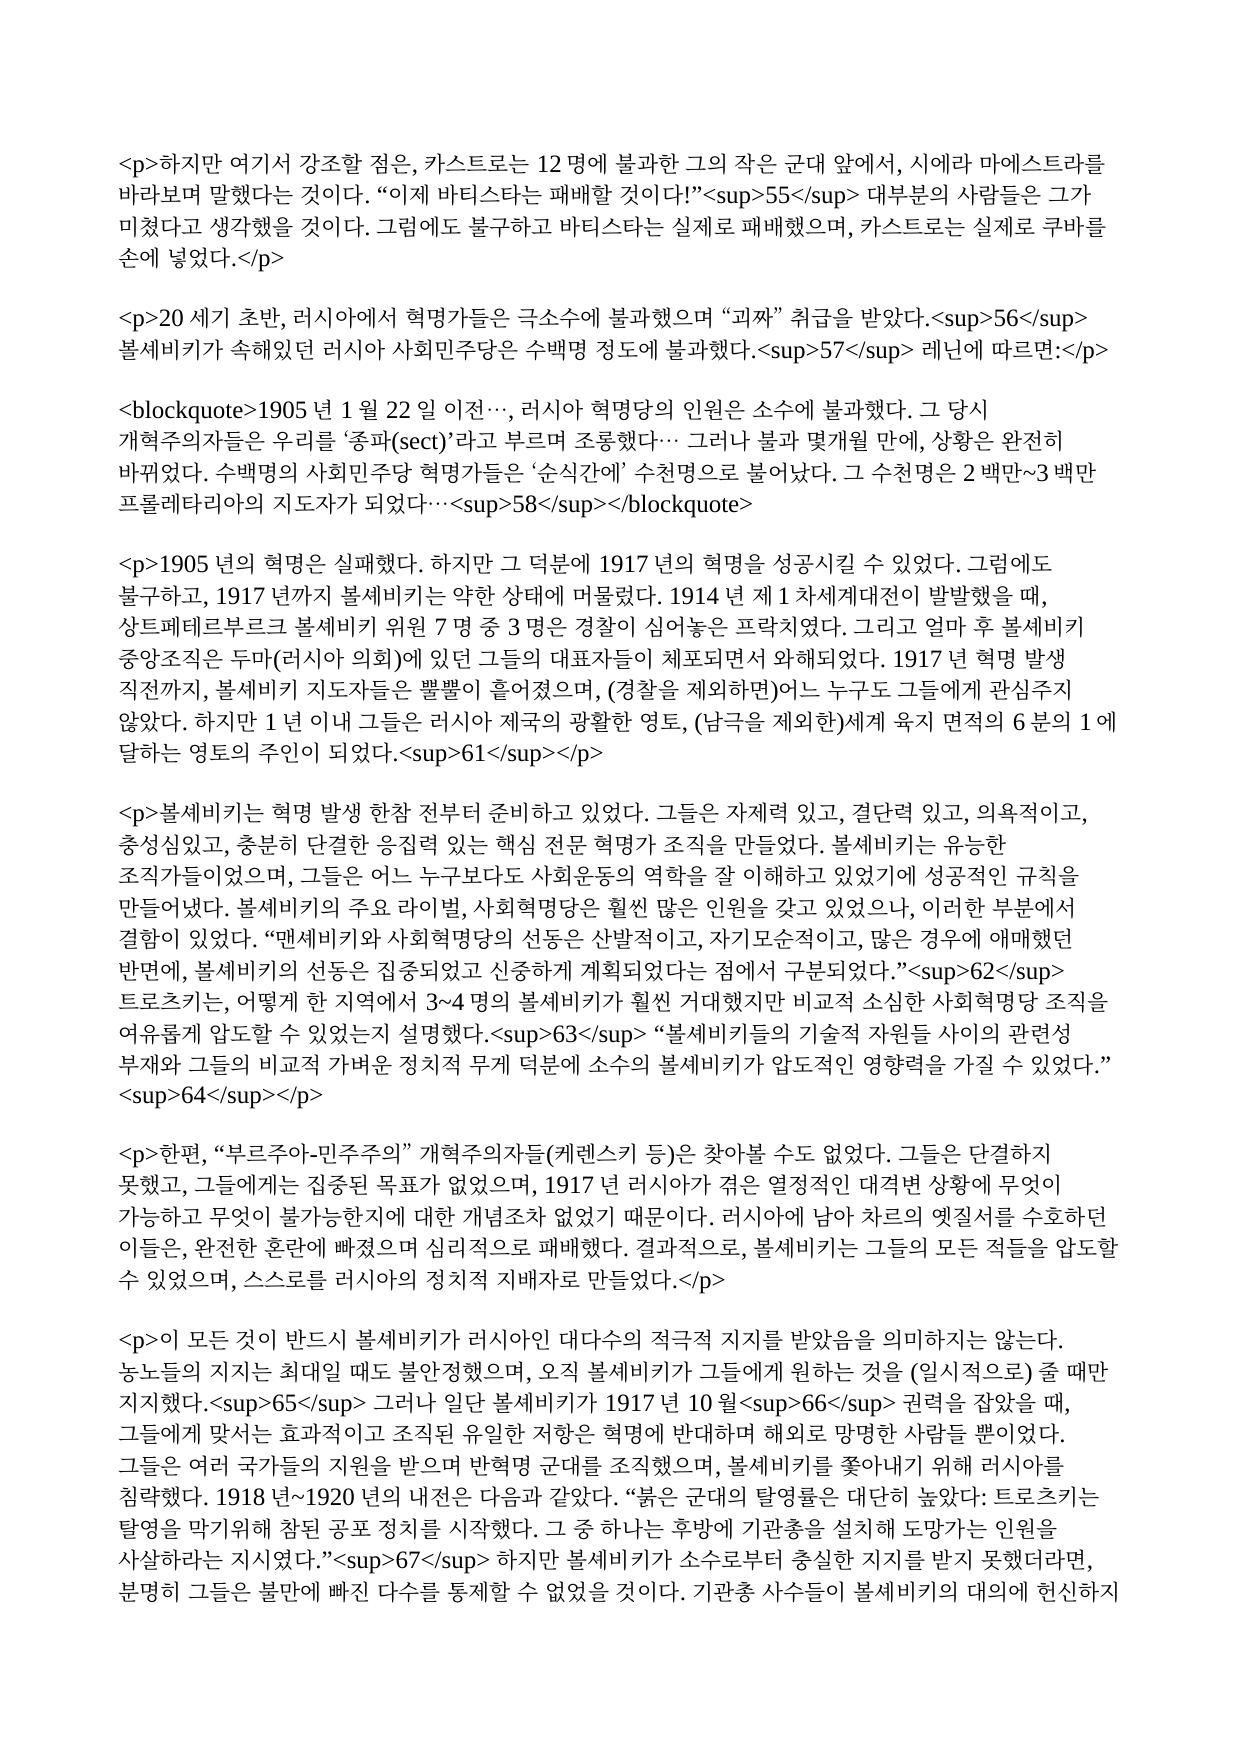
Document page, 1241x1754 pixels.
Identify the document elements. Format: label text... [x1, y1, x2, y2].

text <p>1905년의 혁명은 실패했다. 하지만 그 덕분에 1917년의 혁명을 성공시킬 수 있었다. 그럼에도 불구하고, 1917년까지 볼셰비키는 약한 상태에 머물렀다. 1914년 제1차세계대전이 발발했을 때, 상트페테르부르크 볼셰비키 위원 7명 중 3명은 경찰이 심어놓은 프락치였다. 그리고 얼마 후 볼셰비키 중앙조직은 두마(러시아 의회)에 있던 그들의 대표자들이 체포되면서 와해되었다. 1917년 혁명 발생 직전까지, 볼셰비키 지도자들은 뿔뿔이 흩어졌으며, (경찰을 제외하면)어느 누구도 그들에게 관심주지 않았다. 하지만 1년 이내 그들은 러시아 제국의 광활한 영토, (남극을 제외한)세계 육지 면적의 6분의 1에 달하는 영토의 주인이 되었다.<sup>61</sup></p> [118, 548, 1122, 768]
text <blockquote>1905년 1월 22일 이전…, 러시아 혁명당의 인원은 소수에 불과했다. 그 당시 개혁주의자들은 우리를 ‘종파(sect)’라고 부르며 조롱했다… 그러나 불과 몇개월 만에, 상황은 완전히 바뀌었다. 수백명의 사회민주당 혁명가들은 ‘순식간에’ 수천명으로 불어났다. 그 수천명은 2백만~3백만 프롤레타리아의 지도자가 되었다…<sup>58</sup></blockquote> [118, 393, 1122, 519]
text <p>20세기 초반, 러시아에서 혁명가들은 극소수에 불과했으며 “괴짜” 취급을 받았다.<sup>56</sup> 볼셰비키가 속해있던 러시아 사회민주당은 수백명 정도에 불과했다.<sup>57</sup> 레닌에 따르면:</p> [118, 301, 1122, 364]
text <p>한편, “부르주아-민주주의” 개혁주의자들(케렌스키 등)은 찾아볼 수도 없었다. 그들은 단결하지 못했고, 그들에게는 집중된 목표가 없었으며, 1917년 러시아가 겪은 열정적인 대격변 상황에 무엇이 가능하고 무엇이 불가능한지에 대한 개념조차 없었기 때문이다. 러시아에 남아 차르의 옛질서를 수호하던 이들은, 완전한 혼란에 빠졌으며 심리적으로 패배했다. 결과적으로, 볼셰비키는 그들의 모든 적들을 압도할 수 있었으며, 스스로를 러시아의 정치적 지배자로 만들었다.</p> [118, 1137, 1122, 1294]
text <p>볼셰비키는 혁명 발생 한참 전부터 준비하고 있었다. 그들은 자제력 있고, 결단력 있고, 의욕적이고, 충성심있고, 충분히 단결한 응집력 있는 핵심 전문 혁명가 조직을 만들었다. 볼셰비키는 유능한 조직가들이었으며, 그들은 어느 누구보다도 사회운동의 역학을 잘 이해하고 있었기에 성공적인 규칙을 만들어냈다. 볼셰비키의 주요 라이벌, 사회혁명당은 훨씬 많은 인원을 갖고 있었으나, 이러한 부분에서 결함이 있었다. “맨셰비키와 사회혁명당의 선동은 산발적이고, 자기모순적이고, 많은 경우에 애매했던 반면에, 볼셰비키의 선동은 집중되었고 신중하게 계획되었다는 점에서 구분되었다.”<sup>62</sup> 트로츠키는, 어떻게 한 지역에서 3~4명의 볼셰비키가 훨씬 거대했지만 비교적 소심한 사회혁명당 조직을 여유롭게 압도할 수 있었는지 설명했다.<sup>63</sup> “볼셰비키들의 기술적 자원들 사이의 관련성 부재와 그들의 비교적 가벼운 정치적 무게 덕분에 소수의 볼셰비키가 압도적인 영향력을 가질 수 있었다.”<sup>64</sup></p> [118, 797, 1122, 1108]
text <p>이 모든 것이 반드시 볼셰비키가 러시아인 대다수의 적극적 지지를 받았음을 의미하지는 않는다. 농노들의 지지는 최대일 때도 불안정했으며, 오직 볼셰비키가 그들에게 원하는 것을 (일시적으로) 줄 때만 지지했다.<sup>65</sup> 그러나 일단 볼셰비키가 1917년 10월<sup>66</sup> 권력을 잡았을 때, 그들에게 맞서는 효과적이고 조직된 유일한 저항은 혁명에 반대하며 해외로 망명한 사람들 뿐이었다. 그들은 여러 국가들의 지원을 받으며 반혁명 군대를 조직했으며, 볼셰비키를 쫓아내기 위해 러시아를 침략했다. 1918년~1920년의 내전은 다음과 같았다. “붉은 군대의 탈영률은 대단히 높았다: 트로츠키는 탈영을 막기위해 참된 공포 정치를 시작했다. 그 중 하나는 후방에 기관총을 설치해 도망가는 인원을 사살하라는 지시였다.”<sup>67</sup> 하지만 볼셰비키가 소수로부터 충실한 지지를 받지 못했더라면, 분명히 그들은 불만에 빠진 다수를 통제할 수 없었을 것이다. 기관총 사수들이 볼셰비키의 대의에 헌신하지 [118, 1323, 1122, 1606]
text <p>하지만 여기서 강조할 점은, 카스트로는 12명에 불과한 그의 작은 군대 앞에서, 시에라 마에스트라를 바라보며 말했다는 것이다. “이제 바티스타는 패배할 것이다!”<sup>55</sup> 대부분의 사람들은 그가 미쳤다고 생각했을 것이다. 그럼에도 불구하고 바티스타는 실제로 패배했으며, 카스트로는 실제로 쿠바를 손에 넣었다.</p> [118, 147, 1122, 273]
